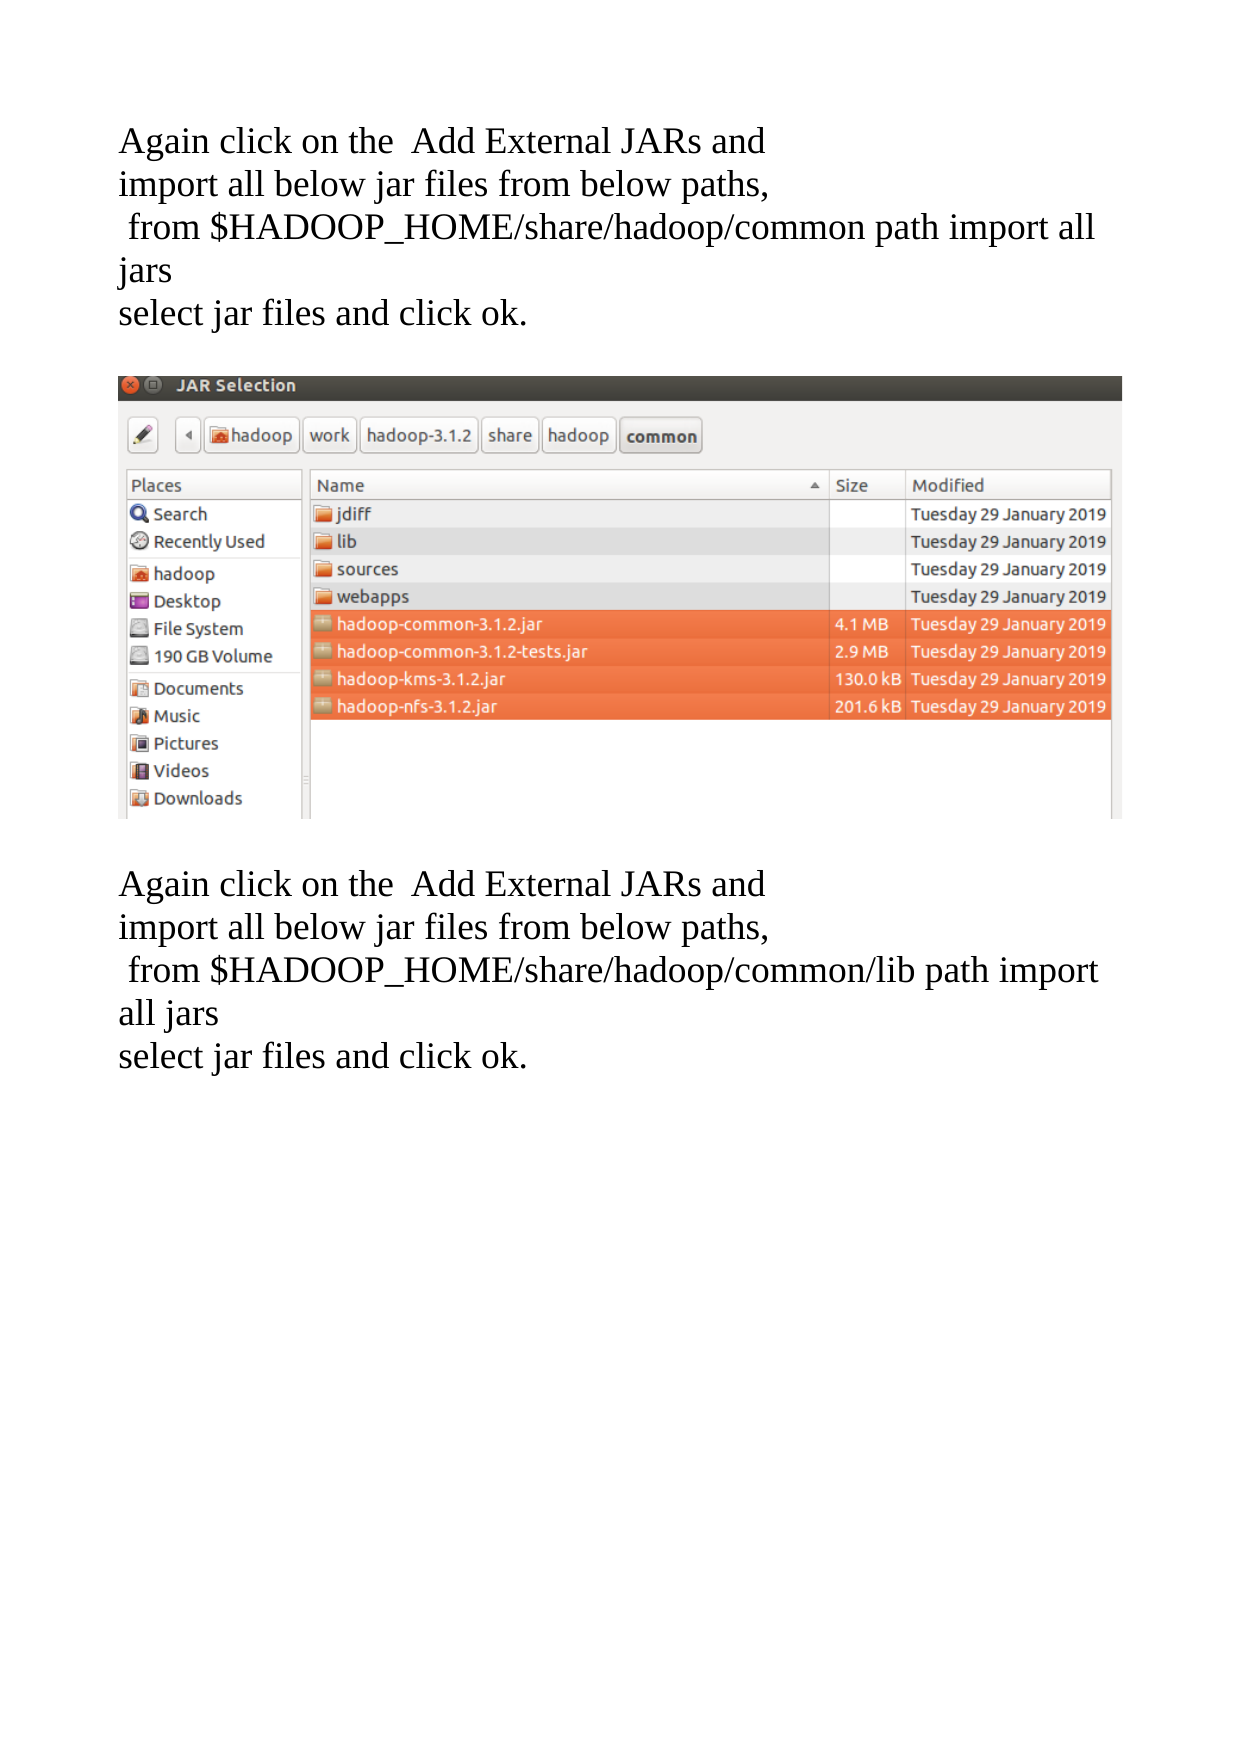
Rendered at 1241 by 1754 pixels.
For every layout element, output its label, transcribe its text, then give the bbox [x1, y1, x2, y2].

text from $HADOOP_HOME/share/hadoop/common/lib path import all jars [118, 947, 1122, 1034]
text from $HADOOP_HOME/share/hadoop/common path import all jars [118, 204, 1122, 291]
text Again click on the Add External JARs and [118, 118, 1122, 161]
text import all below jar files from below paths, [118, 161, 1122, 204]
picture [118, 376, 1123, 819]
text import all below jar files from below paths, [118, 904, 1122, 947]
text select jar files and click ok. [118, 291, 1122, 334]
text select jar files and click ok. [118, 1034, 1122, 1077]
text Again click on the Add External JARs and [118, 861, 1122, 904]
